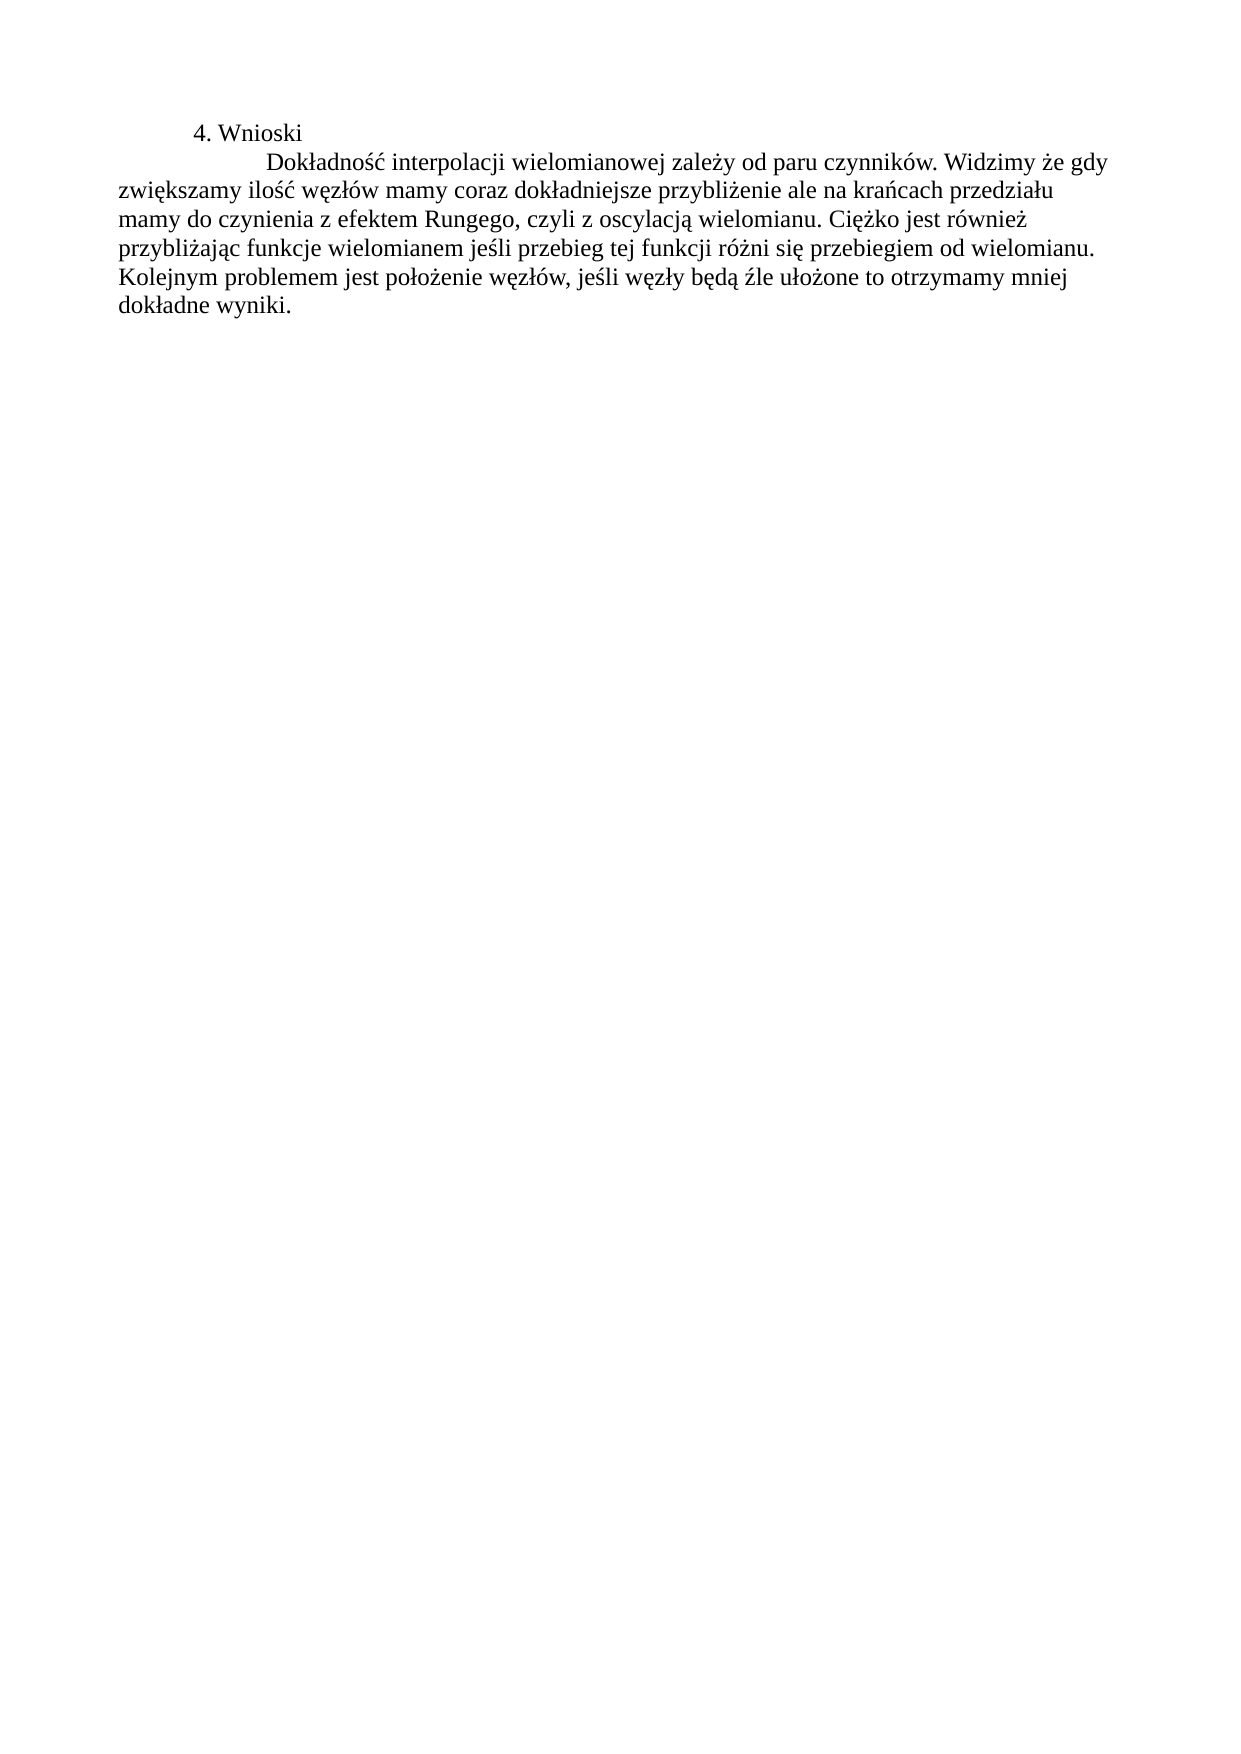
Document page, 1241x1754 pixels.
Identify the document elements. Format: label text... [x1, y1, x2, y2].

text Dokładność interpolacji wielomianowej zależy od paru czynników. Widzimy że gdy zwiększamy ilość węzłów mamy coraz dokładniejsze przybliżenie ale na krańcach przedziału mamy do czynienia z efektem Rungego, czyli z oscylacją wielomianu. Ciężko jest również przybliżając funkcje wielomianem jeśli przebieg tej funkcji różni się przebiegiem od wielomianu. Kolejnym problemem jest położenie węzłów, jeśli węzły będą źle ułożone to otrzymamy mniej dokładne wyniki. [118, 147, 1122, 319]
list 4. Wnioski [156, 118, 1122, 147]
